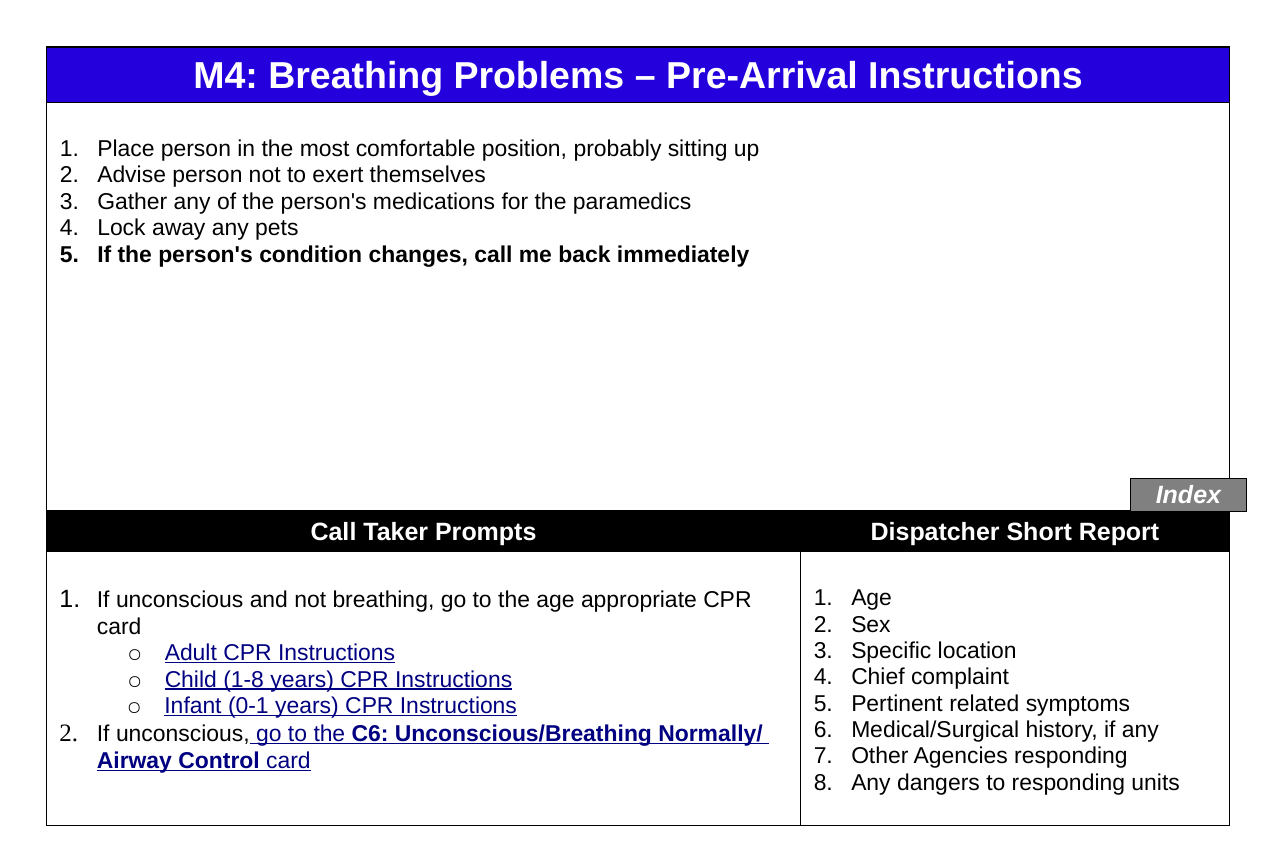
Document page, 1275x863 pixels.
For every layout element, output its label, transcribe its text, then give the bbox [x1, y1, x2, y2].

table_cell Place person in the most comfortable position, probably sitting up Advise person not to exert themselves Gather any of the person's medications for the paramedics Lock away any pets If the person's condition changes, call me back immediately [47, 103, 1229, 510]
table_cell Dispatcher Short Report [801, 511, 1229, 551]
table_cell Age Sex Specific location Chief complaint Pertinent related symptoms Medical/Surgical history, if any Other Agencies responding Any dangers to responding units [801, 552, 1229, 825]
table_cell If unconscious and not breathing, go to the age appropriate CPR card Adult CPR Instructions Child (1-8 years) CPR Instructions Infant (0-1 years) CPR Instructions If unconscious, go to the C6: Unconscious/Breathing Normally/ Airway Control card [47, 552, 800, 825]
table_cell Call Taker Prompts [47, 511, 800, 551]
table_header M4: Breathing Problems – Pre-Arrival Instructions [47, 48, 1229, 102]
